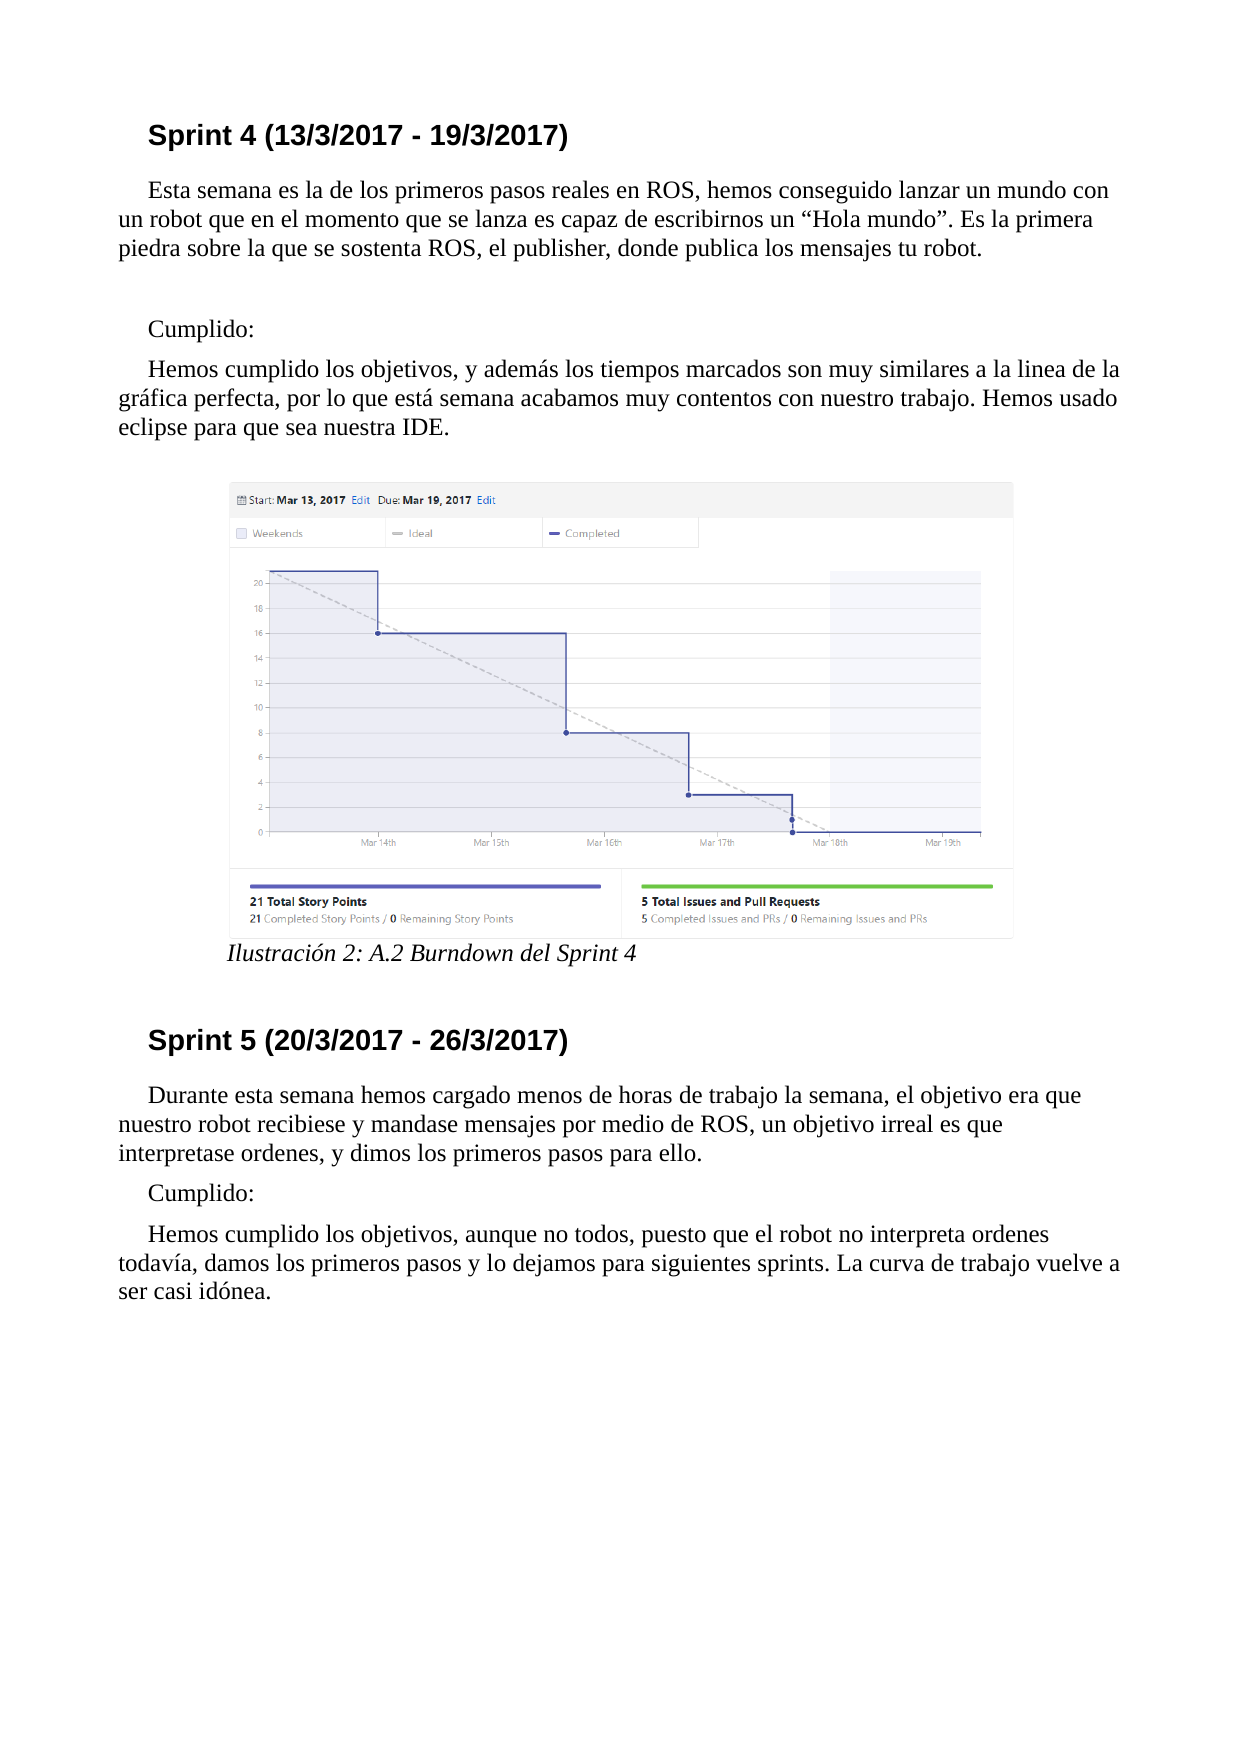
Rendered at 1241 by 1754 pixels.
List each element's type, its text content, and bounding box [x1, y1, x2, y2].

subtitle Sprint 5 (20/3/2017 - 26/3/2017) [148, 1023, 1122, 1057]
text Esta semana es la de los primeros pasos reales en ROS, hemos conseguido lanzar un mundo con un robot que en el momento que se lanza es capaz de escribirnos un “Hola mundo”. Es la primera piedra sobre la que se sostenta ROS, el publisher, donde publica los mensajes tu robot. [118, 175, 1122, 261]
text Cumplido: [118, 1178, 1122, 1207]
text Cumplido: [118, 314, 1122, 342]
text Hemos cumplido los objetivos, y además los tiempos marcados son muy similares a la linea de la gráfica perfecta, por lo que está semana acabamos muy contentos con nuestro trabajo. Hemos usado eclipse para que sea nuestra IDE. [118, 354, 1122, 441]
subtitle Sprint 4 (13/3/2017 - 19/3/2017) [148, 118, 1122, 152]
text Durante esta semana hemos cargado menos de horas de trabajo la semana, el objetivo era que nuestro robot recibiese y mandase mensajes por medio de ROS, un objetivo irreal es que interpretase ordenes, y dimos los primeros pasos para ello. [118, 1080, 1122, 1167]
text Hemos cumplido los objetivos, aunque no todos, puesto que el robot no interpreta ordenes todavía, damos los primeros pasos y lo dejamos para siguientes sprints. La curva de trabajo vuelve a ser casi idónea. [118, 1219, 1122, 1305]
text Ilustración 2: A.2 Burndown del Sprint 4 [227, 939, 1013, 967]
